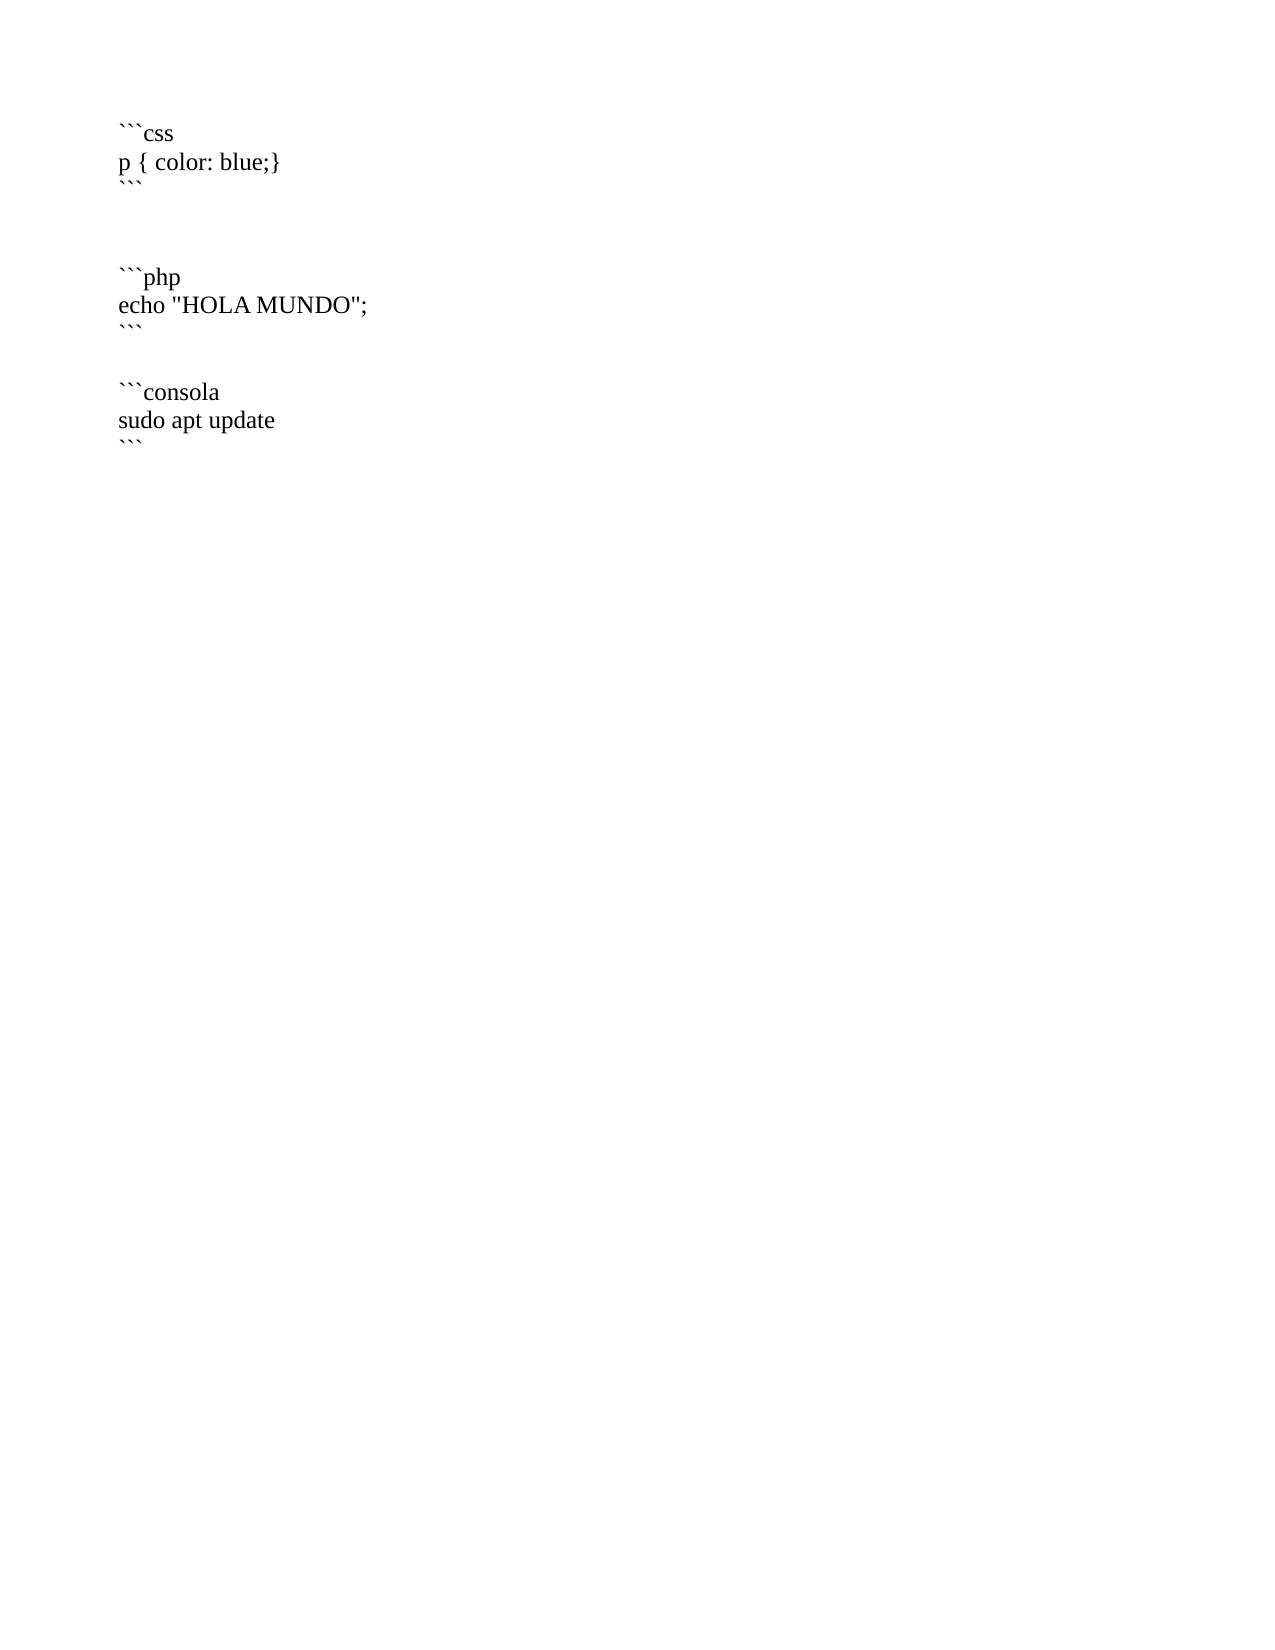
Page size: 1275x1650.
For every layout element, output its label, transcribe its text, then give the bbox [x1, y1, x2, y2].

text ``` [118, 176, 1157, 204]
text ```php [118, 262, 1157, 291]
text ```consola [118, 377, 1157, 406]
text ``` [118, 434, 1157, 463]
text echo "HOLA MUNDO"; [118, 291, 1157, 319]
text ```css [118, 118, 1157, 147]
text ``` [118, 319, 1157, 348]
text p { color: blue;} [118, 147, 1157, 176]
text sudo apt update [118, 406, 1157, 434]
